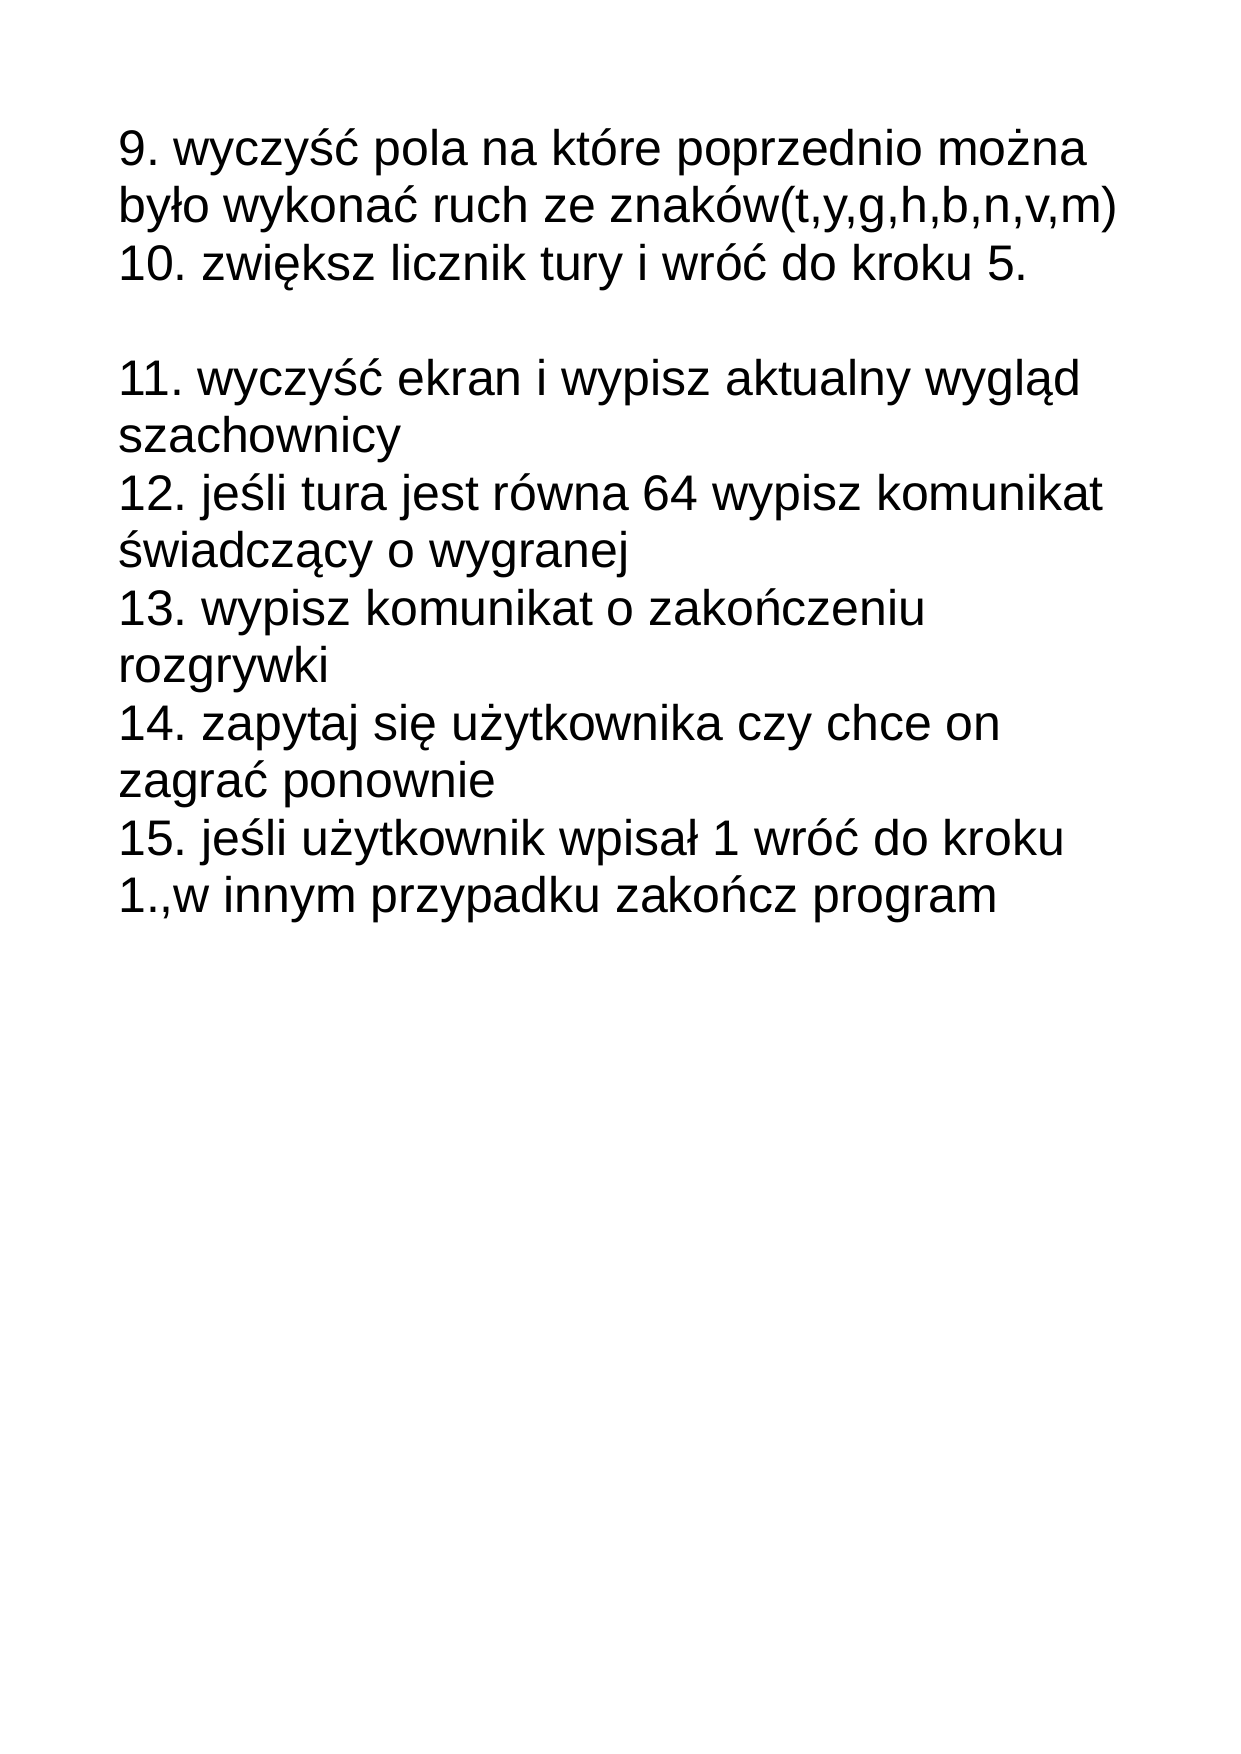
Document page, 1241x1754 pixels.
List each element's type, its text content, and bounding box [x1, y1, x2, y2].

text 10. zwiększ licznik tury i wróć do kroku 5. [118, 233, 1122, 291]
text 11. wyczyść ekran i wypisz aktualny wygląd szachownicy [118, 348, 1122, 463]
text 15. jeśli użytkownik wpisał 1 wróć do kroku 1.,w innym przypadku zakończ program [118, 808, 1122, 923]
text 9. wyczyść pola na które poprzednio można było wykonać ruch ze znaków(t,y,g,h,b,n,v,m) [118, 118, 1122, 233]
text 12. jeśli tura jest równa 64 wypisz komunikat świadczący o wygranej [118, 463, 1122, 578]
text 14. zapytaj się użytkownika czy chce on zagrać ponownie [118, 693, 1122, 808]
text 13. wypisz komunikat o zakończeniu rozgrywki [118, 578, 1122, 693]
